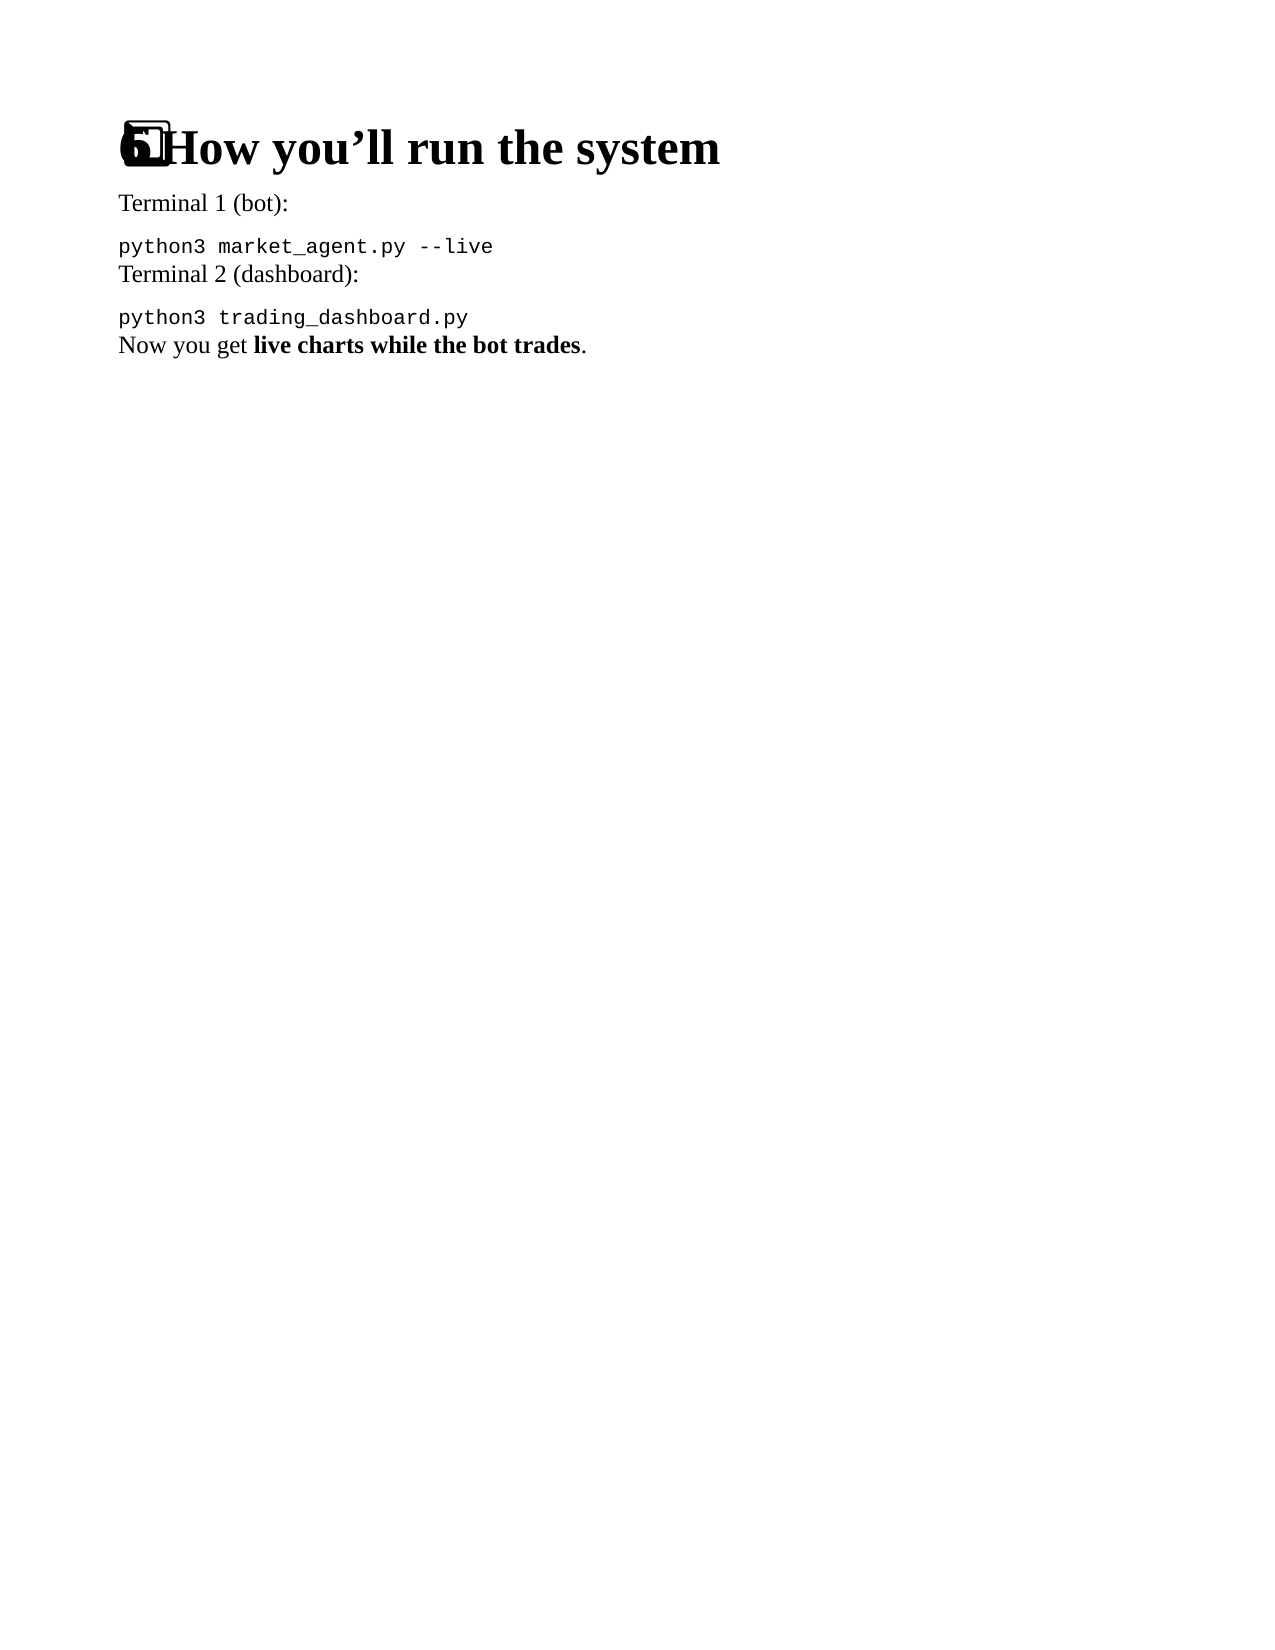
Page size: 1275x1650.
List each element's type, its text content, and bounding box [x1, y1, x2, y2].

text python3 trading_dashboard.py [118, 307, 1157, 331]
subtitle 6️⃣ How you’ll run the system [118, 118, 1157, 176]
text Now you get live charts while the bot trades. [118, 331, 1157, 359]
text python3 market_agent.py --live [118, 236, 1157, 259]
text Terminal 1 (bot): [118, 188, 1157, 217]
text Terminal 2 (dashboard): [118, 259, 1157, 288]
